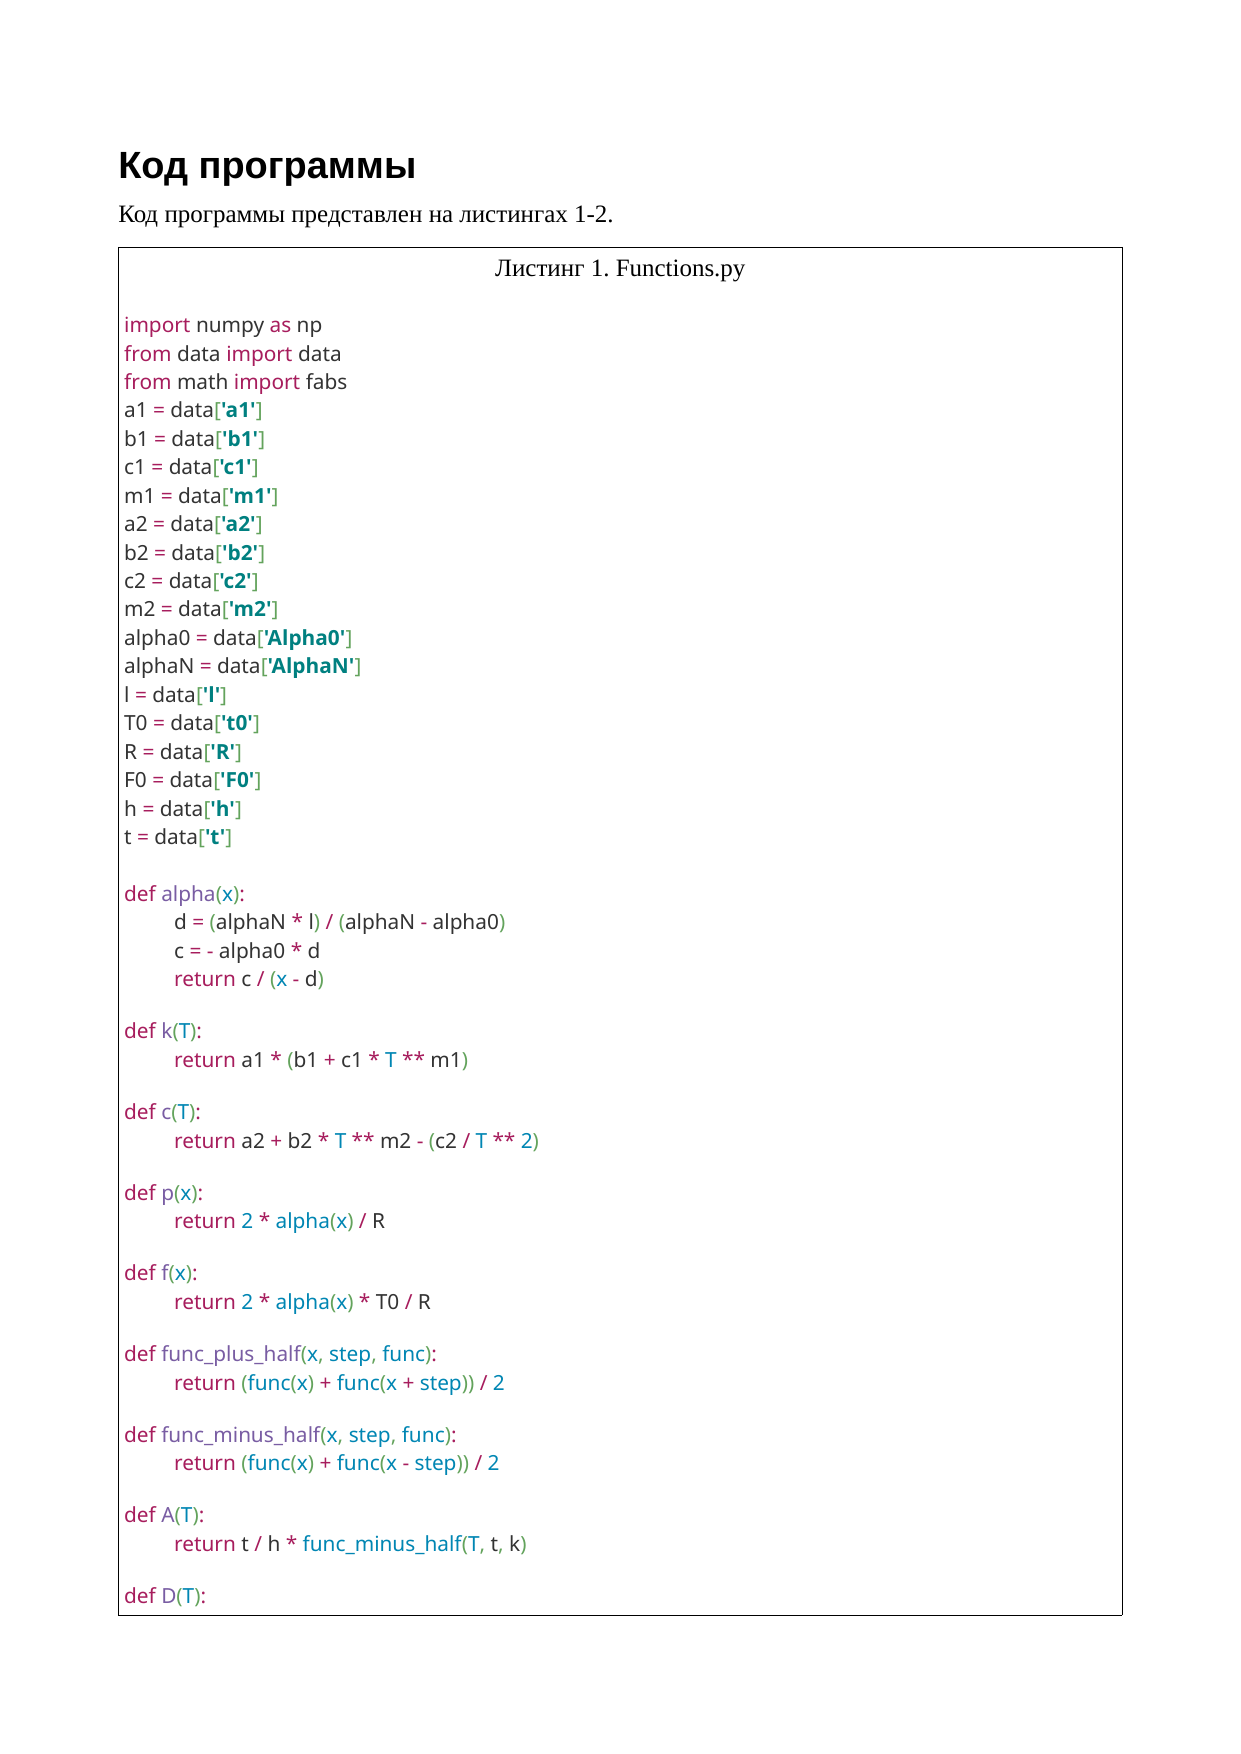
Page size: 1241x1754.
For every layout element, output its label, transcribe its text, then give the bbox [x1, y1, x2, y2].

text Код программы представлен на листингах 1-2. [118, 199, 1122, 228]
table_header Листинг 1. Functions.py import numpy as np from data import data from math import fabs a1 = data['a1'] b1 = data['b1'] c1 = data['c1'] m1 = data['m1'] a2 = data['a2'] b2 = data['b2'] c2 = data['c2'] m2 = data['m2'] alpha0 = data['Alpha0'] alphaN = data['AlphaN'] l = data['l'] T0 = data['t0'] R = data['R'] F0 = data['F0'] h = data['h'] t = data['t'] def alpha(x): d = (alphaN * l) / (alphaN - alpha0) c = - alpha0 * d return c / (x - d) def k(T): return a1 * (b1 + c1 * T ** m1) def c(T): return a2 + b2 * T ** m2 - (c2 / T ** 2) def p(x): return 2 * alpha(x) / R def f(x): return 2 * alpha(x) * T0 / R def func_plus_half(x, step, func): return (func(x) + func(x + step)) / 2 def func_minus_half(x, step, func): return (func(x) + func(x - step)) / 2 def A(T): return t / h * func_minus_half(T, t, k) def D(T): [119, 248, 1122, 1615]
subtitle Код программы [118, 143, 1122, 187]
